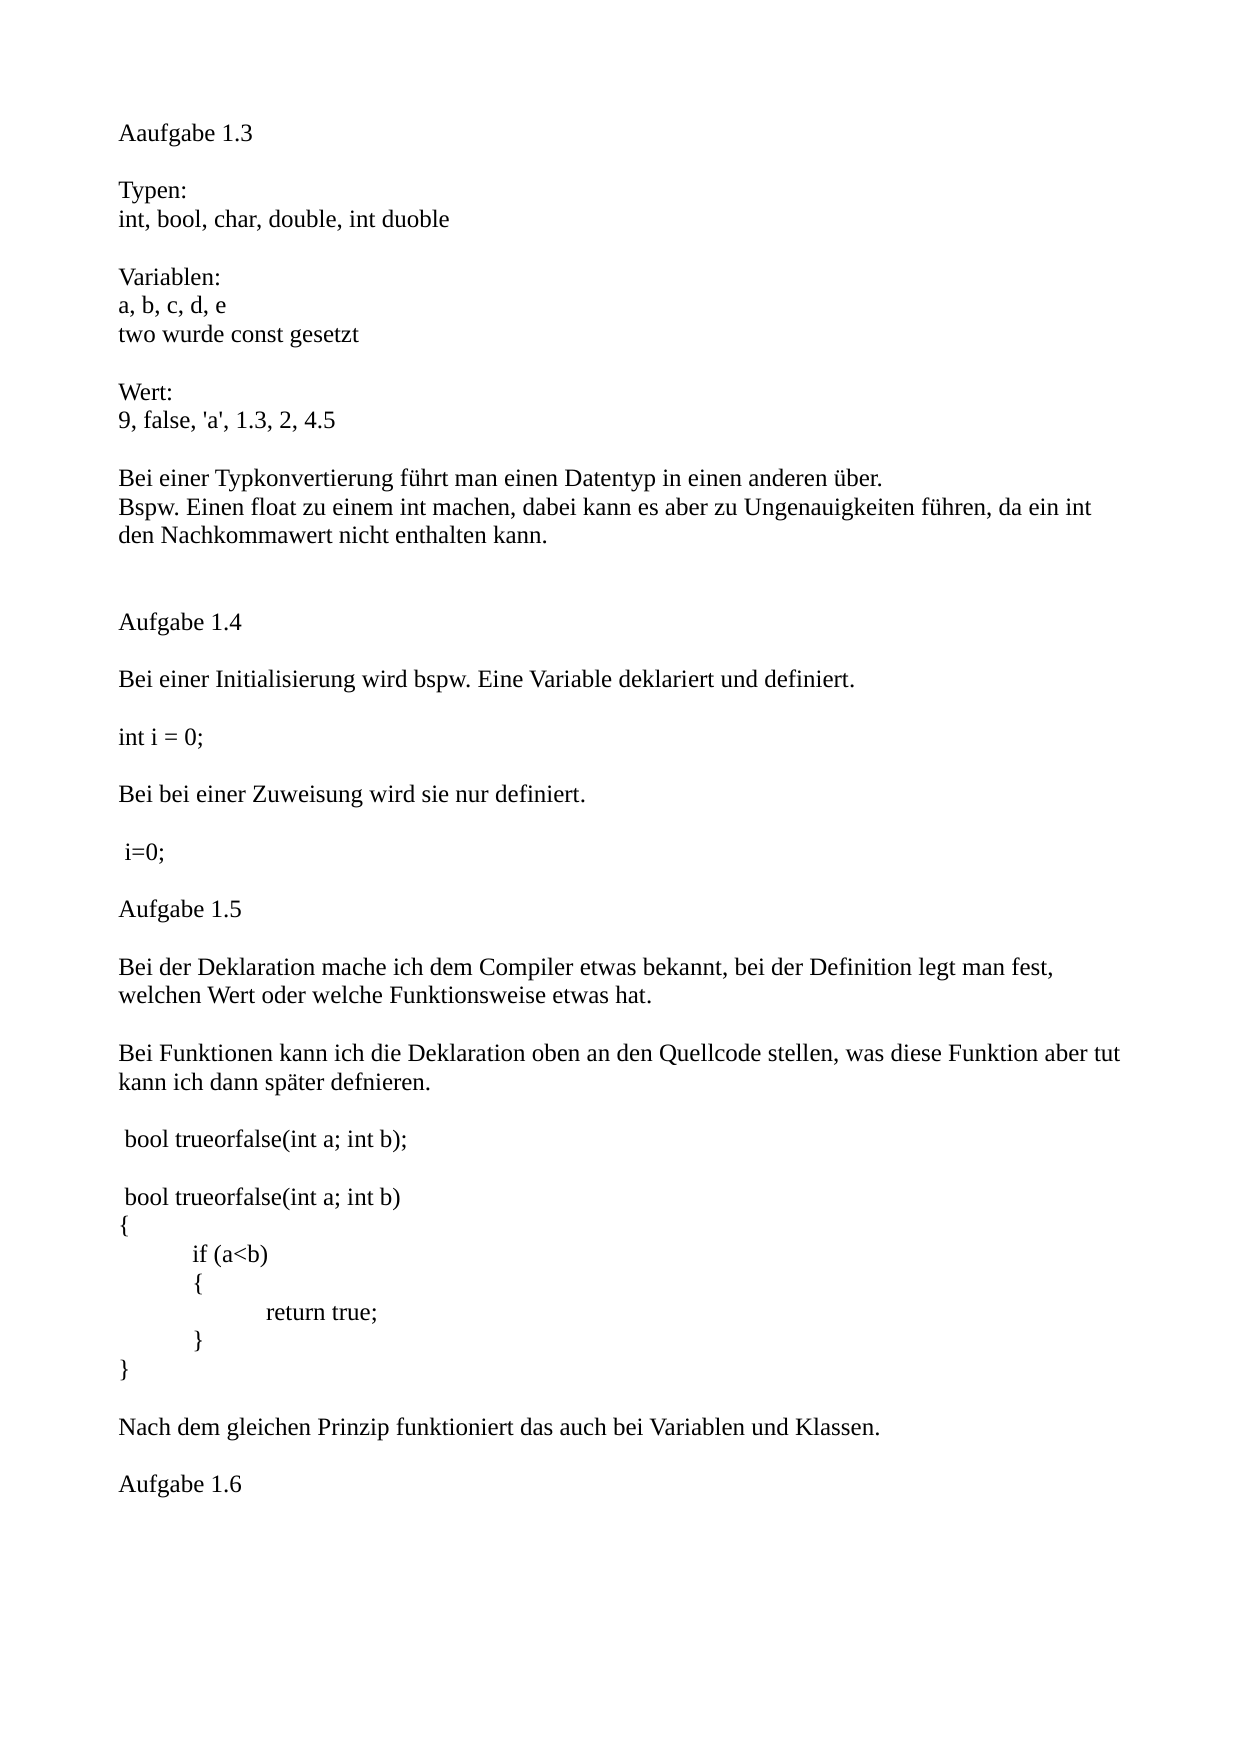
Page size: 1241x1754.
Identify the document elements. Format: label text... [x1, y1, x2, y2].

text i=0; [118, 837, 1122, 866]
text two wurde const gesetzt [118, 319, 1122, 348]
text } [118, 1326, 1122, 1354]
text if (a<b) [118, 1239, 1122, 1268]
text Aaufgabe 1.3 [118, 118, 1122, 147]
text int i = 0; [118, 722, 1122, 751]
text Aufgabe 1.6 [118, 1469, 1122, 1498]
text a, b, c, d, e [118, 291, 1122, 319]
text Bspw. Einen float zu einem int machen, dabei kann es aber zu Ungenauigkeiten führen, da ein int den Nachkommawert nicht enthalten kann. [118, 492, 1122, 549]
text Bei Funktionen kann ich die Deklaration oben an den Quellcode stellen, was diese Funktion aber tut kann ich dann später defnieren. [118, 1038, 1122, 1096]
text 9, false, 'a', 1.3, 2, 4.5 [118, 406, 1122, 434]
text Bei bei einer Zuweisung wird sie nur definiert. [118, 779, 1122, 808]
text { [118, 1211, 1122, 1239]
text { [118, 1268, 1122, 1297]
text Aufgabe 1.5 [118, 894, 1122, 923]
text Bei einer Typkonvertierung führt man einen Datentyp in einen anderen über. [118, 463, 1122, 492]
text bool trueorfalse(int a; int b) [118, 1182, 1122, 1211]
text Bei einer Initialisierung wird bspw. Eine Variable deklariert und definiert. [118, 664, 1122, 693]
text int, bool, char, double, int duoble [118, 204, 1122, 233]
text Aufgabe 1.4 [118, 607, 1122, 636]
text Wert: [118, 377, 1122, 406]
text Nach dem gleichen Prinzip funktioniert das auch bei Variablen und Klassen. [118, 1412, 1122, 1441]
text return true; [118, 1297, 1122, 1326]
text bool trueorfalse(int a; int b); [118, 1124, 1122, 1153]
text Typen: [118, 176, 1122, 204]
text Variablen: [118, 262, 1122, 291]
text Bei der Deklaration mache ich dem Compiler etwas bekannt, bei der Definition legt man fest, welchen Wert oder welche Funktionsweise etwas hat. [118, 952, 1122, 1009]
text } [118, 1354, 1122, 1383]
